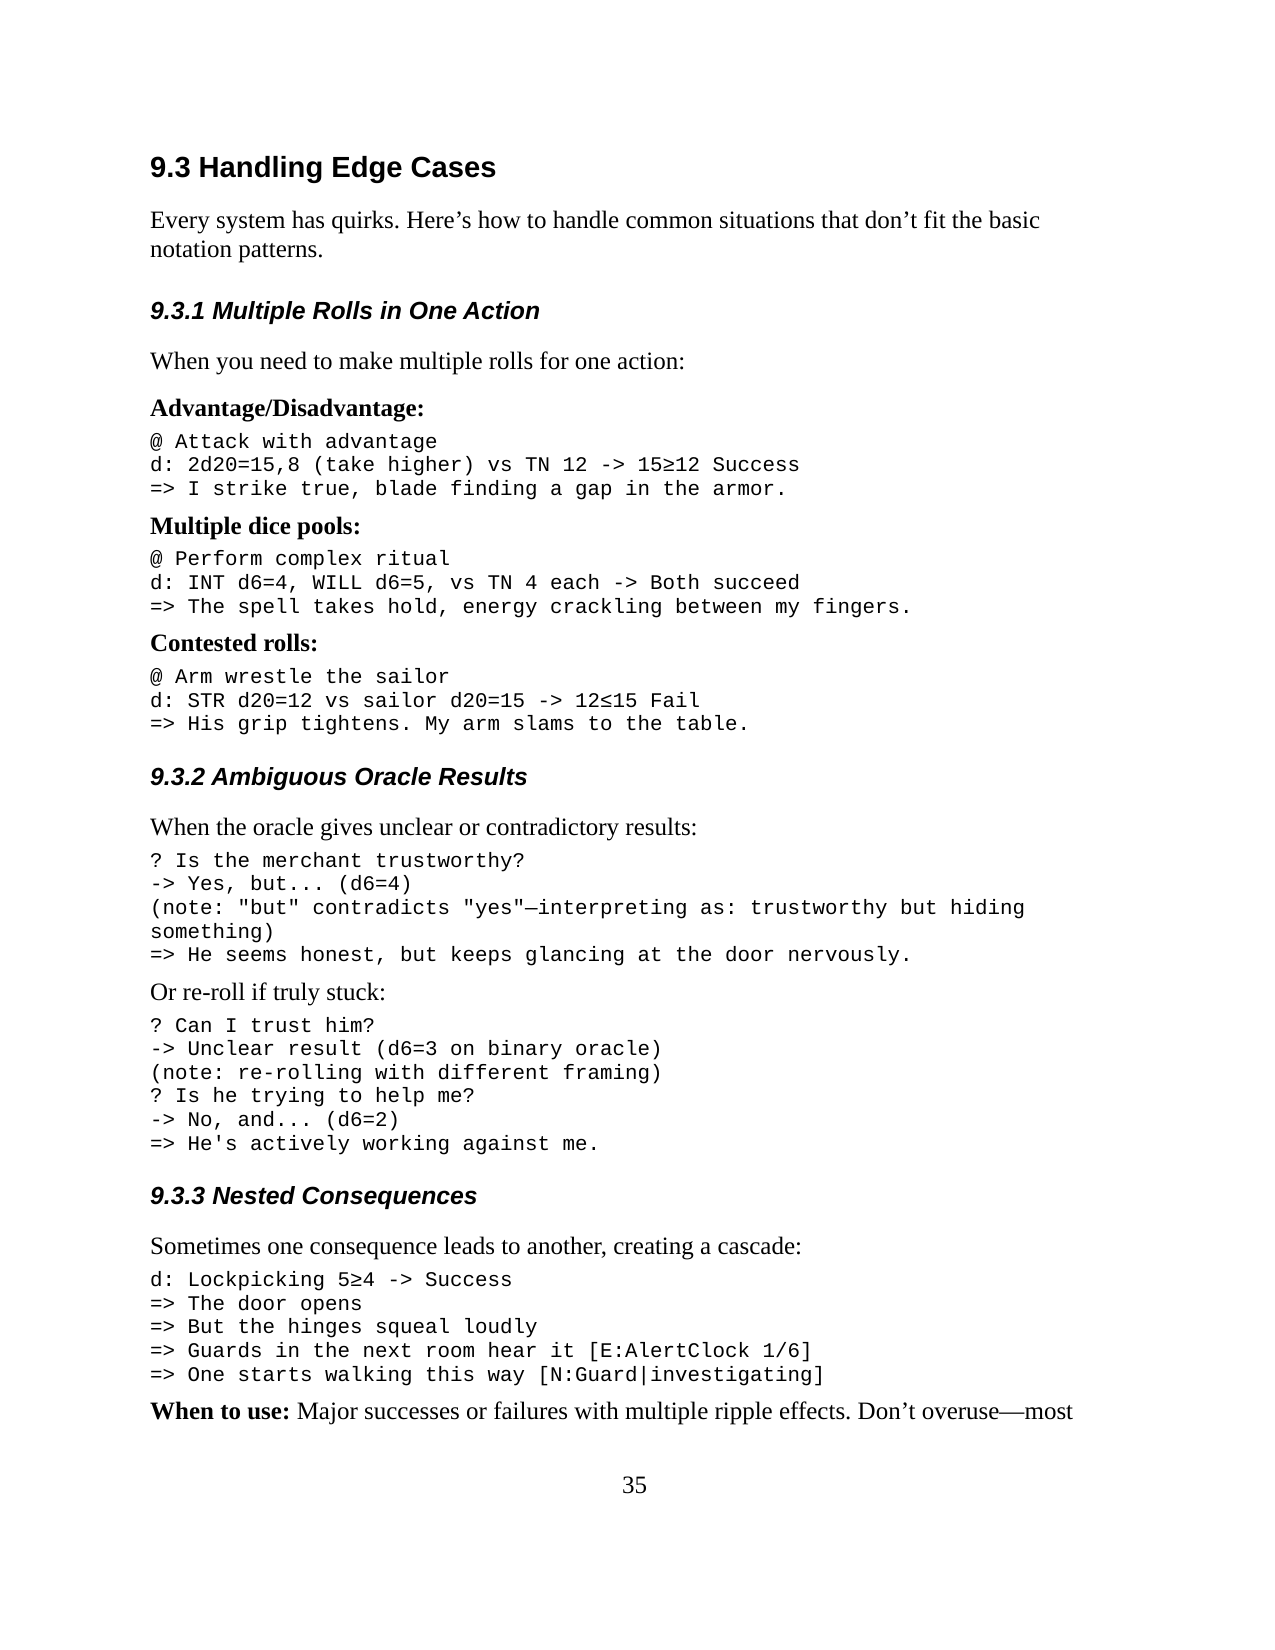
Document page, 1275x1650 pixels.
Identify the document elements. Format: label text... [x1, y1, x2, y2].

text Every system has quirks. Here’s how to handle common situations that don’t fit the basic notation patterns. [150, 205, 1125, 262]
text d: 2d20=15,8 (take higher) vs TN 12 -> 15≥12 Success [150, 454, 1125, 478]
text => But the hinges squeal loudly [150, 1316, 1125, 1340]
text When the oracle gives unclear or contradictory results: [150, 812, 1125, 841]
text When you need to make multiple rolls for one action: [150, 346, 1125, 375]
text @ Attack with advantage [150, 431, 1125, 454]
text => Guards in the next room hear it [E:AlertClock 1/6] [150, 1340, 1125, 1364]
subtitle 9.3.2 Ambiguous Oracle Results [150, 762, 1125, 791]
text d: Lockpicking 5≥4 -> Success [150, 1269, 1125, 1293]
text -> No, and... (d6=2) [150, 1109, 1125, 1133]
text Contested rolls: [150, 628, 1125, 657]
text @ Perform complex ritual [150, 548, 1125, 572]
subtitle 9.3.3 Nested Consequences [150, 1181, 1125, 1210]
text When to use: Major successes or failures with multiple ripple effects. Don’t overuse—most [150, 1396, 1125, 1425]
text (note: re-rolling with different framing) [150, 1062, 1125, 1086]
text ? Can I trust him? [150, 1014, 1125, 1038]
text -> Unclear result (d6=3 on binary oracle) [150, 1038, 1125, 1062]
subtitle 9.3.1 Multiple Rolls in One Action [150, 296, 1125, 325]
text => I strike true, blade finding a gap in the armor. [150, 478, 1125, 502]
text => The spell takes hold, energy crackling between my fingers. [150, 596, 1125, 619]
text => The door opens [150, 1293, 1125, 1316]
text => He's actively working against me. [150, 1133, 1125, 1156]
text Or re-roll if truly stuck: [150, 977, 1125, 1006]
text d: INT d6=4, WILL d6=5, vs TN 4 each -> Both succeed [150, 572, 1125, 596]
text ? Is the merchant trustworthy? [150, 850, 1125, 873]
text Sometimes one consequence leads to another, creating a cascade: [150, 1231, 1125, 1260]
text ? Is he trying to help me? [150, 1086, 1125, 1109]
text (note: "but" contradicts "yes"—interpreting as: trustworthy but hiding something) [150, 897, 1125, 944]
text => His grip tightens. My arm slams to the table. [150, 713, 1125, 737]
text => He seems honest, but keeps glancing at the door nervously. [150, 944, 1125, 968]
text @ Arm wrestle the sailor [150, 666, 1125, 690]
text -> Yes, but... (d6=4) [150, 873, 1125, 897]
text Multiple dice pools: [150, 511, 1125, 539]
subtitle 9.3 Handling Edge Cases [150, 150, 1125, 183]
text Advantage/Disadvantage: [150, 393, 1125, 422]
text => One starts walking this way [N:Guard|investigating] [150, 1364, 1125, 1387]
text d: STR d20=12 vs sailor d20=15 -> 12≤15 Fail [150, 690, 1125, 713]
